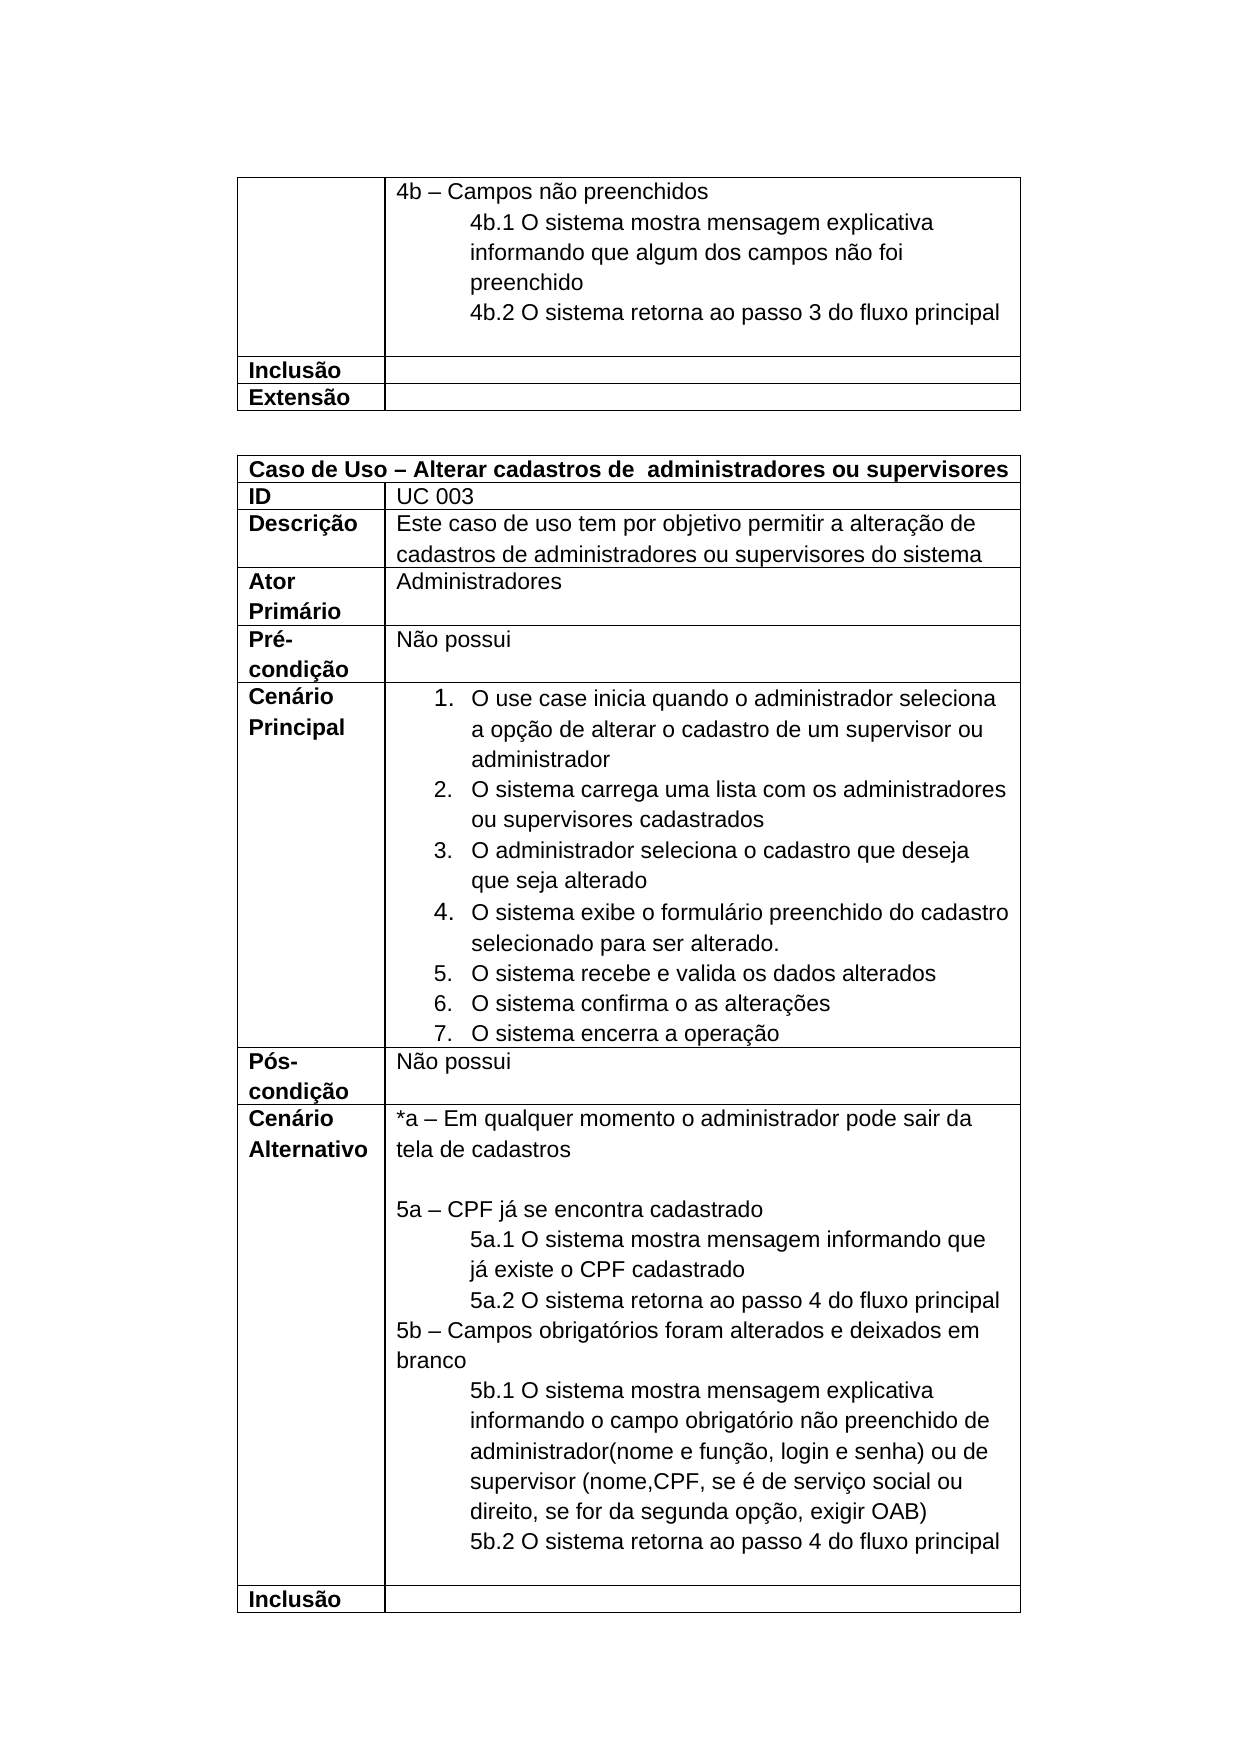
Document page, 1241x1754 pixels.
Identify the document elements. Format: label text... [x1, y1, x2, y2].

table_cell Pós-condição [238, 1048, 384, 1104]
table_cell *a – Em qualquer momento o administrador pode sair da tela de cadastros 5a – CPF já se encontra cadastrado 5a.1 O sistema mostra mensagem informando que já existe o CPF cadastrado 5a.2 O sistema retorna ao passo 4 do fluxo principal 5b – Campos obrigatórios foram alterados e deixados em branco 5b.1 O sistema mostra mensagem explicativa informando o campo obrigatório não preenchido de administrador(nome e função, login e senha) ou de supervisor (nome,CPF, se é de serviço social ou direito, se for da segunda opção, exigir OAB) 5b.2 O sistema retorna ao passo 4 do fluxo principal [386, 1105, 1020, 1585]
table_cell Extensão [238, 384, 384, 410]
table_cell Cenário Alternativo [238, 1105, 384, 1585]
table_cell O use case inicia quando o administrador seleciona a opção de alterar o cadastro de um supervisor ou administrador O sistema carrega uma lista com os administradores ou supervisores cadastrados O administrador seleciona o cadastro que deseja que seja alterado O sistema exibe o formulário preenchido do cadastro selecionado para ser alterado. O sistema recebe e valida os dados alterados O sistema confirma o as alterações O sistema encerra a operação [386, 683, 1020, 1047]
table_cell Administradores [386, 568, 1020, 624]
table_cell Ator Primário [238, 568, 384, 624]
table_header Caso de Uso – Alterar cadastros de administradores ou supervisores [238, 456, 1020, 482]
table_cell Cenário Principal [238, 683, 384, 1047]
table_cell [386, 384, 1020, 410]
table_cell [238, 178, 384, 356]
table_cell Descrição [238, 510, 384, 567]
table_cell 4b – Campos não preenchidos 4b.1 O sistema mostra mensagem explicativa informando que algum dos campos não foi preenchido 4b.2 O sistema retorna ao passo 3 do fluxo principal [386, 178, 1020, 356]
table_cell [386, 357, 1020, 383]
table_cell Inclusão [238, 357, 384, 383]
table_cell [386, 1586, 1020, 1612]
table_cell Pré-condição [238, 626, 384, 682]
table_cell Inclusão [238, 1586, 384, 1612]
table_cell UC 003 [386, 483, 1020, 509]
table_cell Não possui [386, 626, 1020, 682]
table_cell Não possui [386, 1048, 1020, 1104]
table_cell Este caso de uso tem por objetivo permitir a alteração de cadastros de administradores ou supervisores do sistema [386, 510, 1020, 567]
table_cell ID [238, 483, 384, 509]
